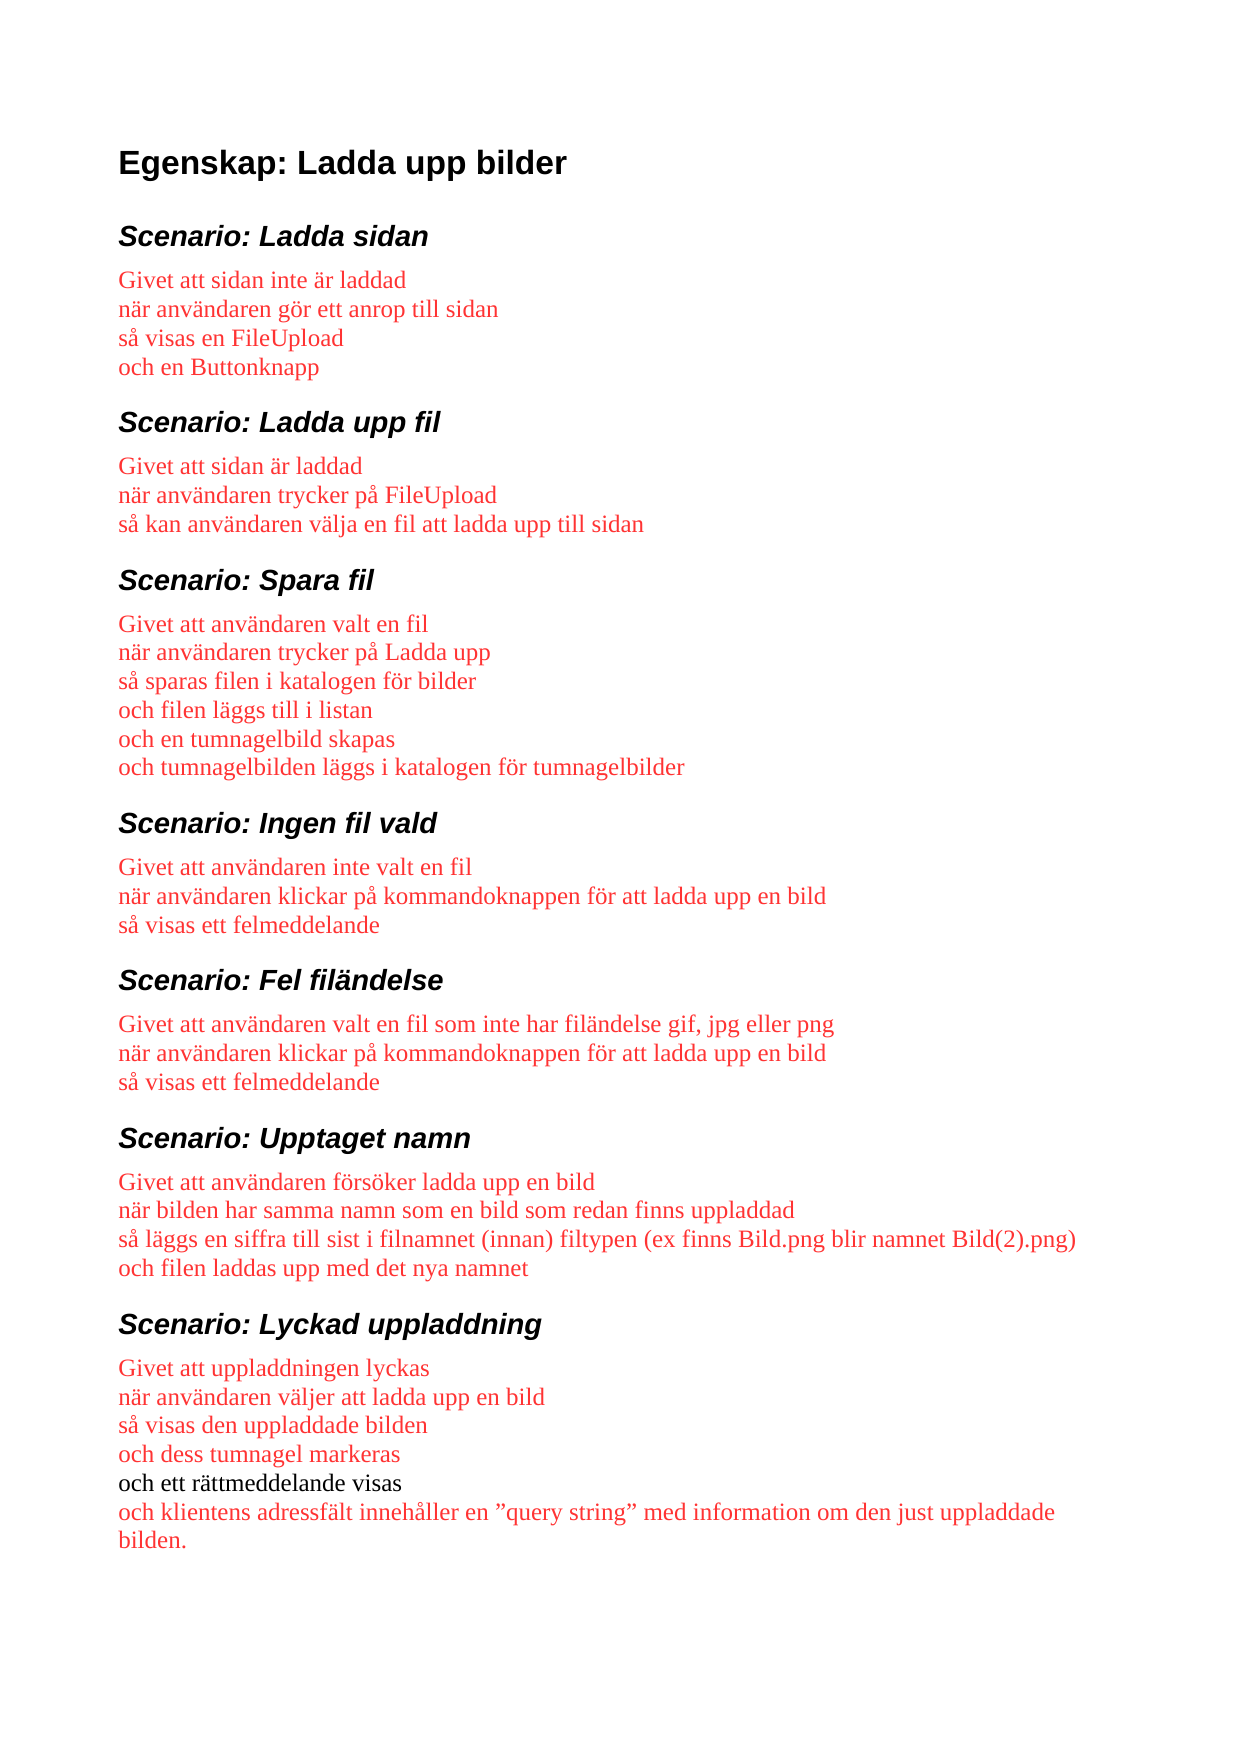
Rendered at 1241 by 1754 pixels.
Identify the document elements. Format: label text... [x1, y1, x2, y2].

text så läggs en siffra till sist i filnamnet (innan) filtypen (ex finns Bild.png blir namnet Bild(2).png) [118, 1224, 1122, 1253]
text så visas ett felmeddelande [118, 910, 1122, 938]
text och tumnagelbilden läggs i katalogen för tumnagelbilder [118, 752, 1122, 781]
subtitle Scenario: Lyckad uppladdning [118, 1307, 1122, 1340]
text när användaren väljer att ladda upp en bild [118, 1382, 1122, 1410]
text så visas den uppladdade bilden [118, 1410, 1122, 1439]
text så visas en FileUpload [118, 323, 1122, 352]
text och en tumnagelbild skapas [118, 724, 1122, 752]
text Givet att användaren valt en fil som inte har filändelse gif, jpg eller png [118, 1009, 1122, 1038]
text så kan användaren välja en fil att ladda upp till sidan [118, 509, 1122, 538]
text Givet att uppladdningen lyckas [118, 1353, 1122, 1382]
text och klientens adressfält innehåller en ”query string” med information om den just uppladdade bilden. [118, 1497, 1122, 1554]
text Givet att sidan är laddad [118, 451, 1122, 480]
text Givet att användaren inte valt en fil [118, 852, 1122, 881]
subtitle Scenario: Ladda sidan [118, 219, 1122, 253]
text när användaren trycker på Ladda upp [118, 637, 1122, 666]
subtitle Scenario: Fel filändelse [118, 963, 1122, 997]
text och ett rättmeddelande visas [118, 1468, 1122, 1497]
text så visas ett felmeddelande [118, 1067, 1122, 1096]
text Givet att sidan inte är laddad [118, 265, 1122, 294]
text Givet att användaren valt en fil [118, 609, 1122, 637]
subtitle Egenskap: Ladda upp bilder [118, 143, 1122, 182]
text när användaren klickar på kommandoknappen för att ladda upp en bild [118, 1038, 1122, 1067]
text och filen läggs till i listan [118, 695, 1122, 724]
subtitle Scenario: Spara fil [118, 563, 1122, 596]
subtitle Scenario: Ingen fil vald [118, 806, 1122, 840]
subtitle Scenario: Ladda upp fil [118, 405, 1122, 439]
text och en Buttonknapp [118, 352, 1122, 380]
text när användaren klickar på kommandoknappen för att ladda upp en bild [118, 881, 1122, 910]
subtitle Scenario: Upptaget namn [118, 1121, 1122, 1154]
text och dess tumnagel markeras [118, 1439, 1122, 1468]
text när användaren gör ett anrop till sidan [118, 294, 1122, 323]
text och filen laddas upp med det nya namnet [118, 1253, 1122, 1282]
text så sparas filen i katalogen för bilder [118, 666, 1122, 695]
text när användaren trycker på FileUpload [118, 480, 1122, 509]
text när bilden har samma namn som en bild som redan finns uppladdad [118, 1196, 1122, 1224]
text Givet att användaren försöker ladda upp en bild [118, 1167, 1122, 1196]
